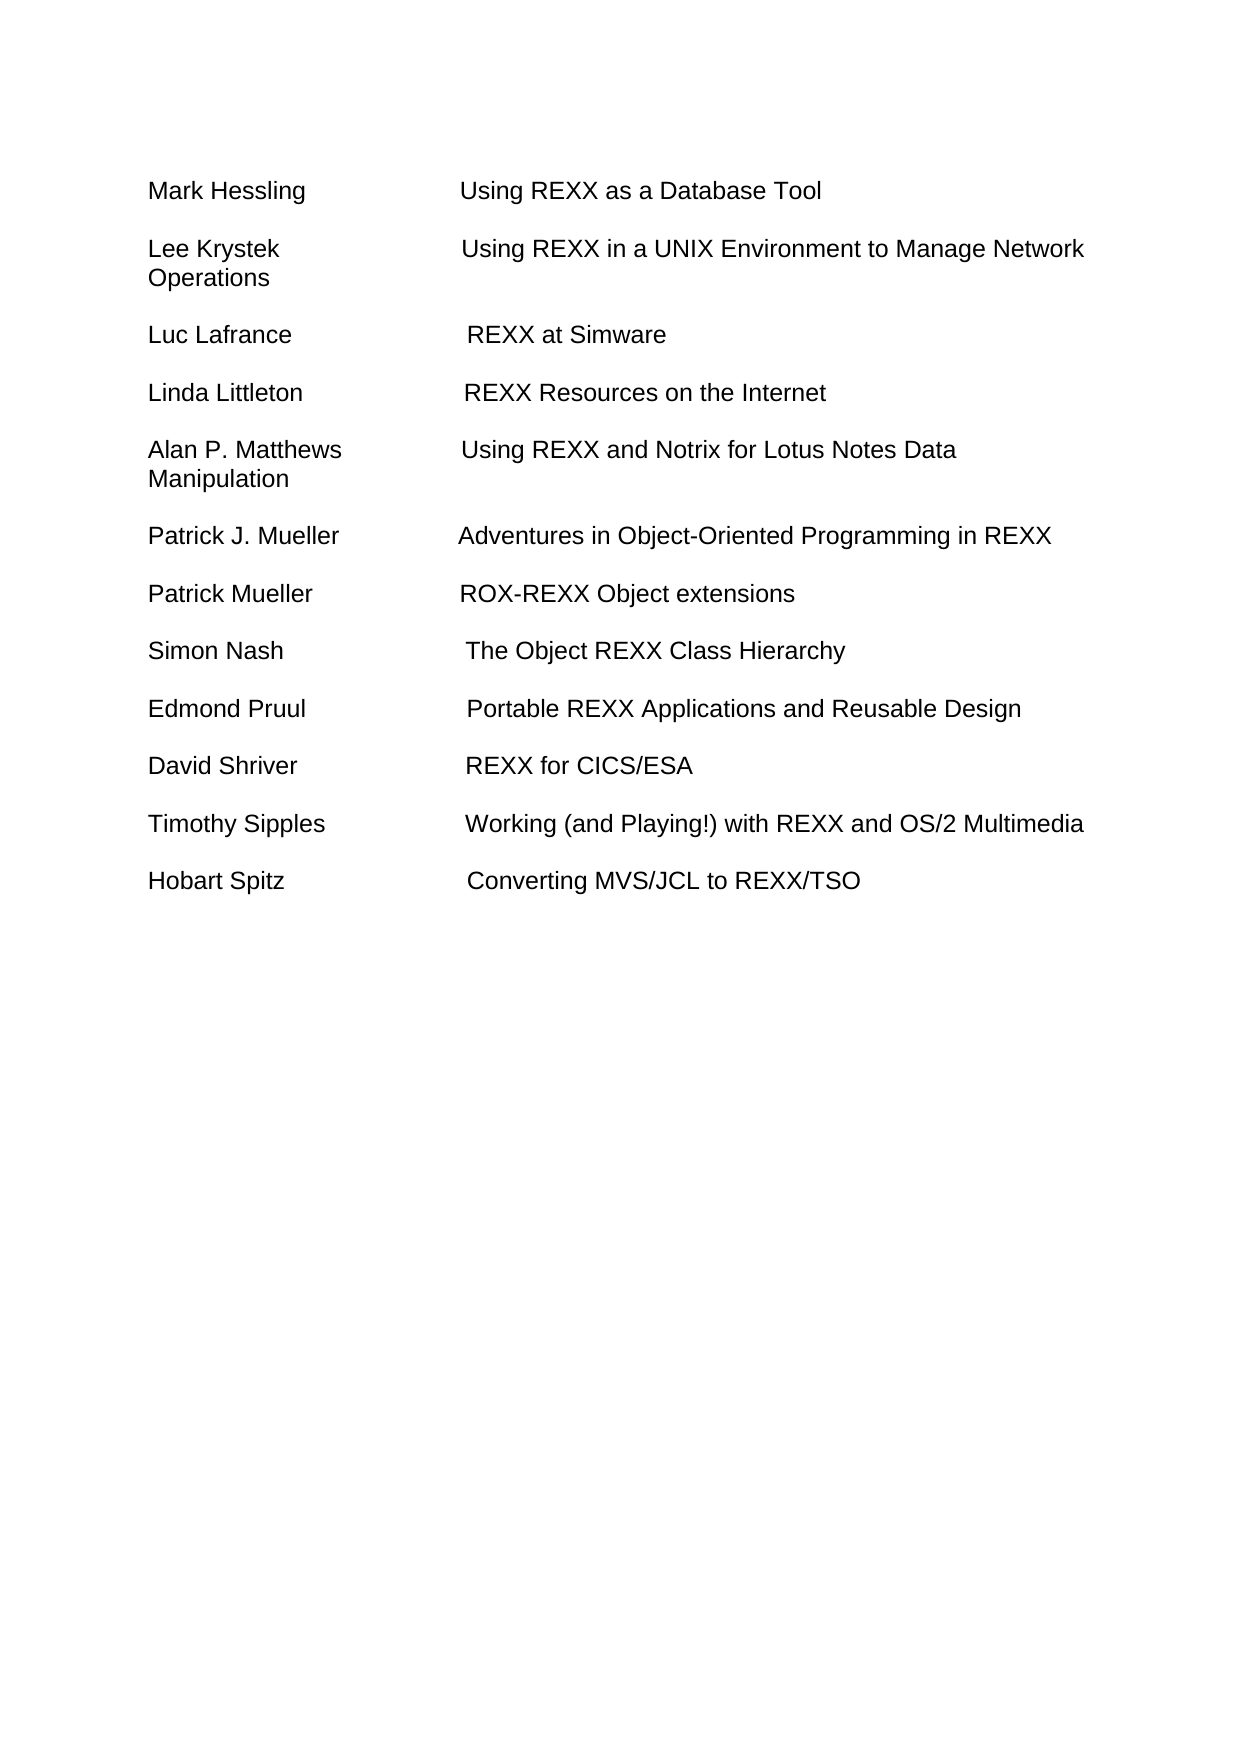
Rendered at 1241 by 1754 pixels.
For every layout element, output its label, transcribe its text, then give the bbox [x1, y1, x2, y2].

text Linda Littleton REXX Resources on the Internet [148, 378, 1093, 406]
text Lee Krystek Using REXX in a UNIX Environment to Manage Network Operations [148, 234, 1093, 291]
text Mark Hessling Using REXX as a Database Tool [148, 176, 1093, 205]
text Hobart Spitz Converting MVS/JCL to REXX/TSO [148, 866, 1093, 895]
text Luc Lafrance REXX at Simware [148, 320, 1093, 349]
text Timothy Sipples Working (and Playing!) with REXX and OS/2 Multimedia [148, 809, 1093, 838]
text Patrick Mueller ROX-REXX Object extensions [148, 579, 1093, 608]
text David Shriver REXX for CICS/ESA [148, 751, 1093, 780]
text Simon Nash The Object REXX Class Hierarchy [148, 636, 1093, 665]
text Patrick J. Mueller Adventures in Object-Oriented Programming in REXX [148, 521, 1093, 550]
text Alan P. Matthews Using REXX and Notrix for Lotus Notes Data Manipulation [148, 435, 1093, 493]
text Edmond Pruul Portable REXX Applications and Reusable Design [148, 694, 1093, 723]
